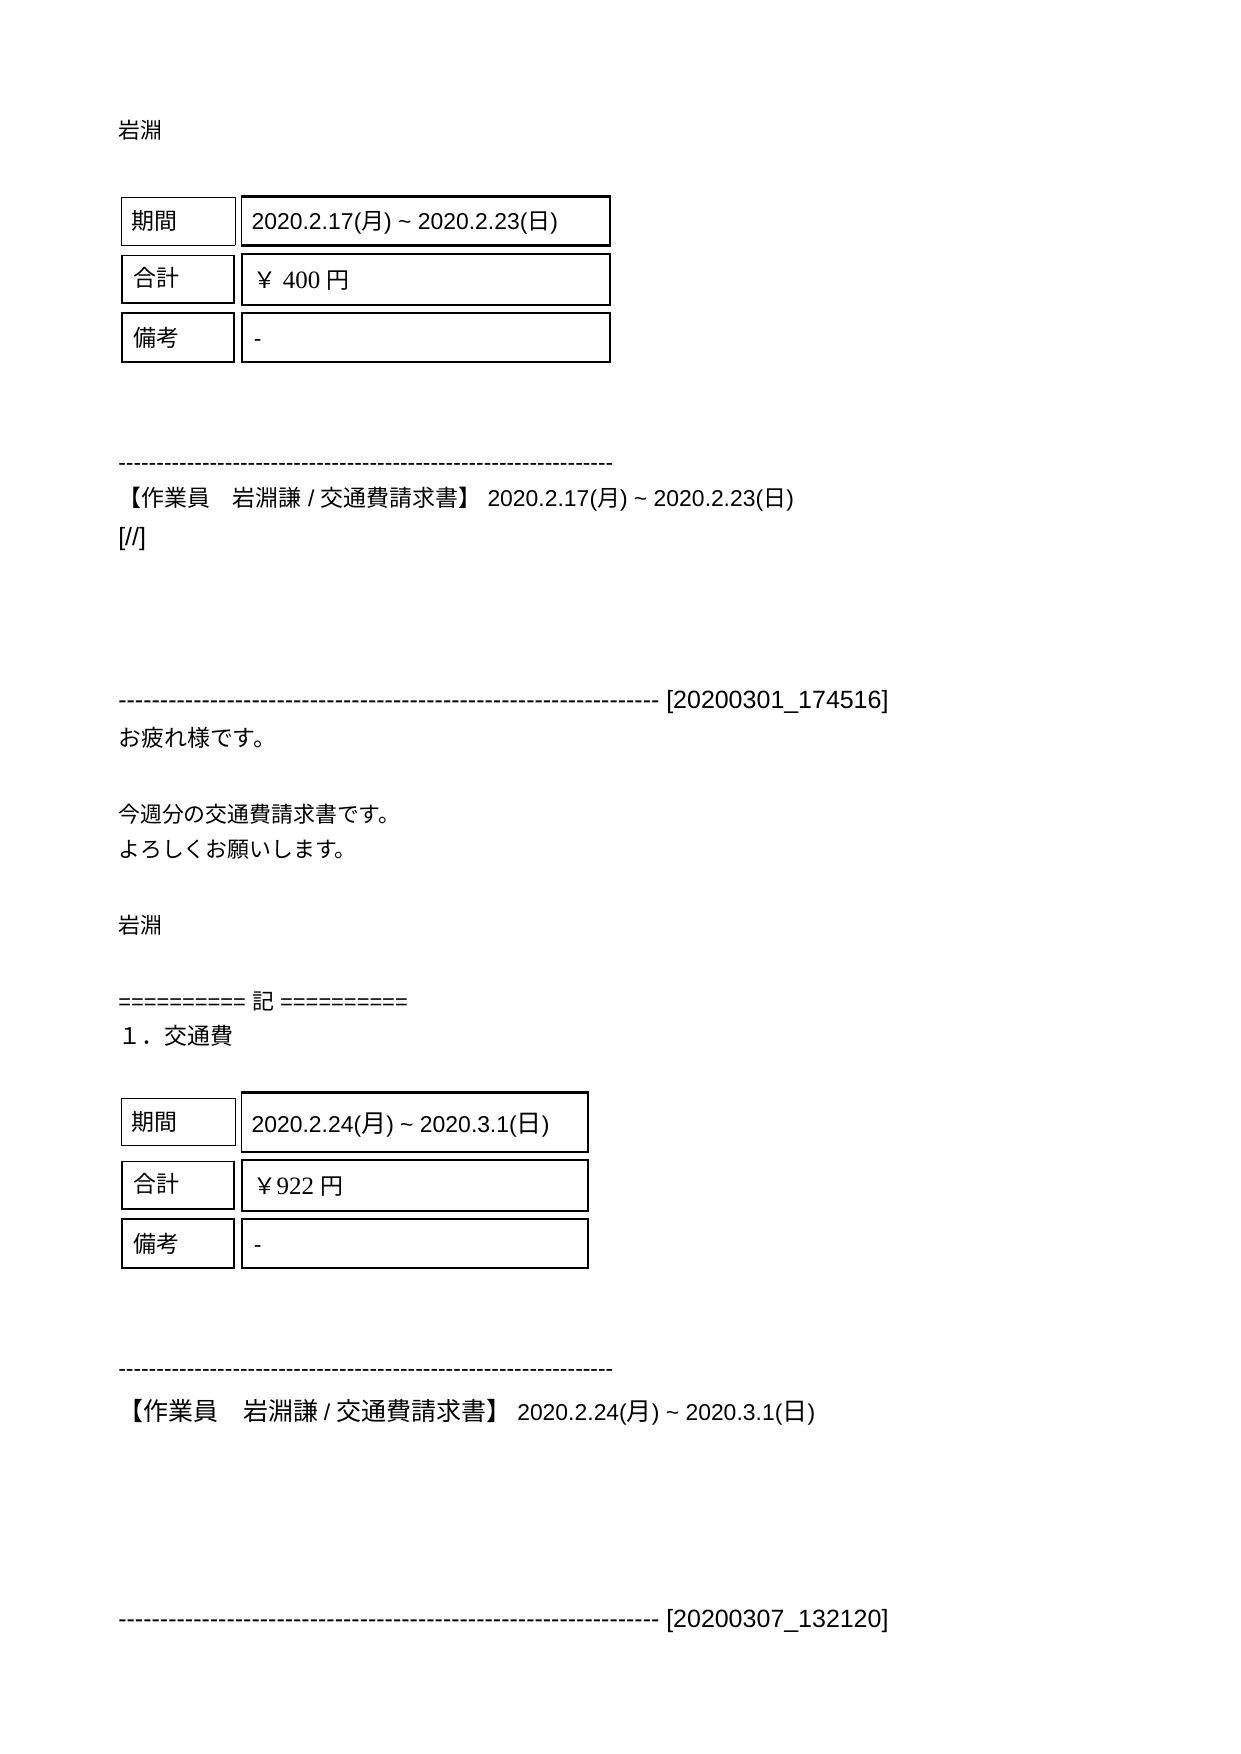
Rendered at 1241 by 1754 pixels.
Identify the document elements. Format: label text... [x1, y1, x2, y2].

table_cell 備考 [118, 309, 238, 366]
text １．交通費 [118, 1023, 1122, 1050]
text お疲れ様です。 [118, 724, 1122, 751]
text ----------------------------------------------------------------- [20200307_132120] [118, 1604, 1122, 1633]
text ----------------------------------------------------------------- [20200301_174516] [118, 685, 1122, 714]
text ----------------------------------------------------------------- [118, 449, 1122, 475]
table_header 期間 [118, 1089, 238, 1156]
table_header 期間 [118, 193, 238, 249]
table_cell 合計 [118, 1156, 238, 1215]
text 岩淵 [118, 118, 1122, 143]
table_cell - [238, 1215, 592, 1272]
text 【作業員 岩淵謙 / 交通費請求書】 2020.2.17(月) ~ 2020.2.23(日) [118, 485, 1122, 512]
text 岩淵 [118, 913, 1122, 938]
text 今週分の交通費請求書です。 [118, 802, 1122, 827]
table_header 2020.2.24(月) ~ 2020.3.1(日) [238, 1089, 592, 1156]
text ========== 記 ========== [118, 989, 1122, 1014]
text ----------------------------------------------------------------- [118, 1355, 1122, 1381]
table_cell - [238, 309, 614, 366]
table_cell ￥ 400 円 [238, 250, 614, 309]
text [//] [118, 522, 1122, 550]
table_cell 合計 [118, 250, 238, 309]
table_cell ￥922 円 [238, 1156, 592, 1215]
text 【作業員 岩淵謙 / 交通費請求書】 2020.2.24(月) ~ 2020.3.1(日) [118, 1391, 1122, 1427]
table_header 2020.2.17(月) ~ 2020.2.23(日) [238, 193, 614, 249]
text よろしくお願いします。 [118, 837, 1122, 862]
table_cell 備考 [118, 1215, 238, 1272]
